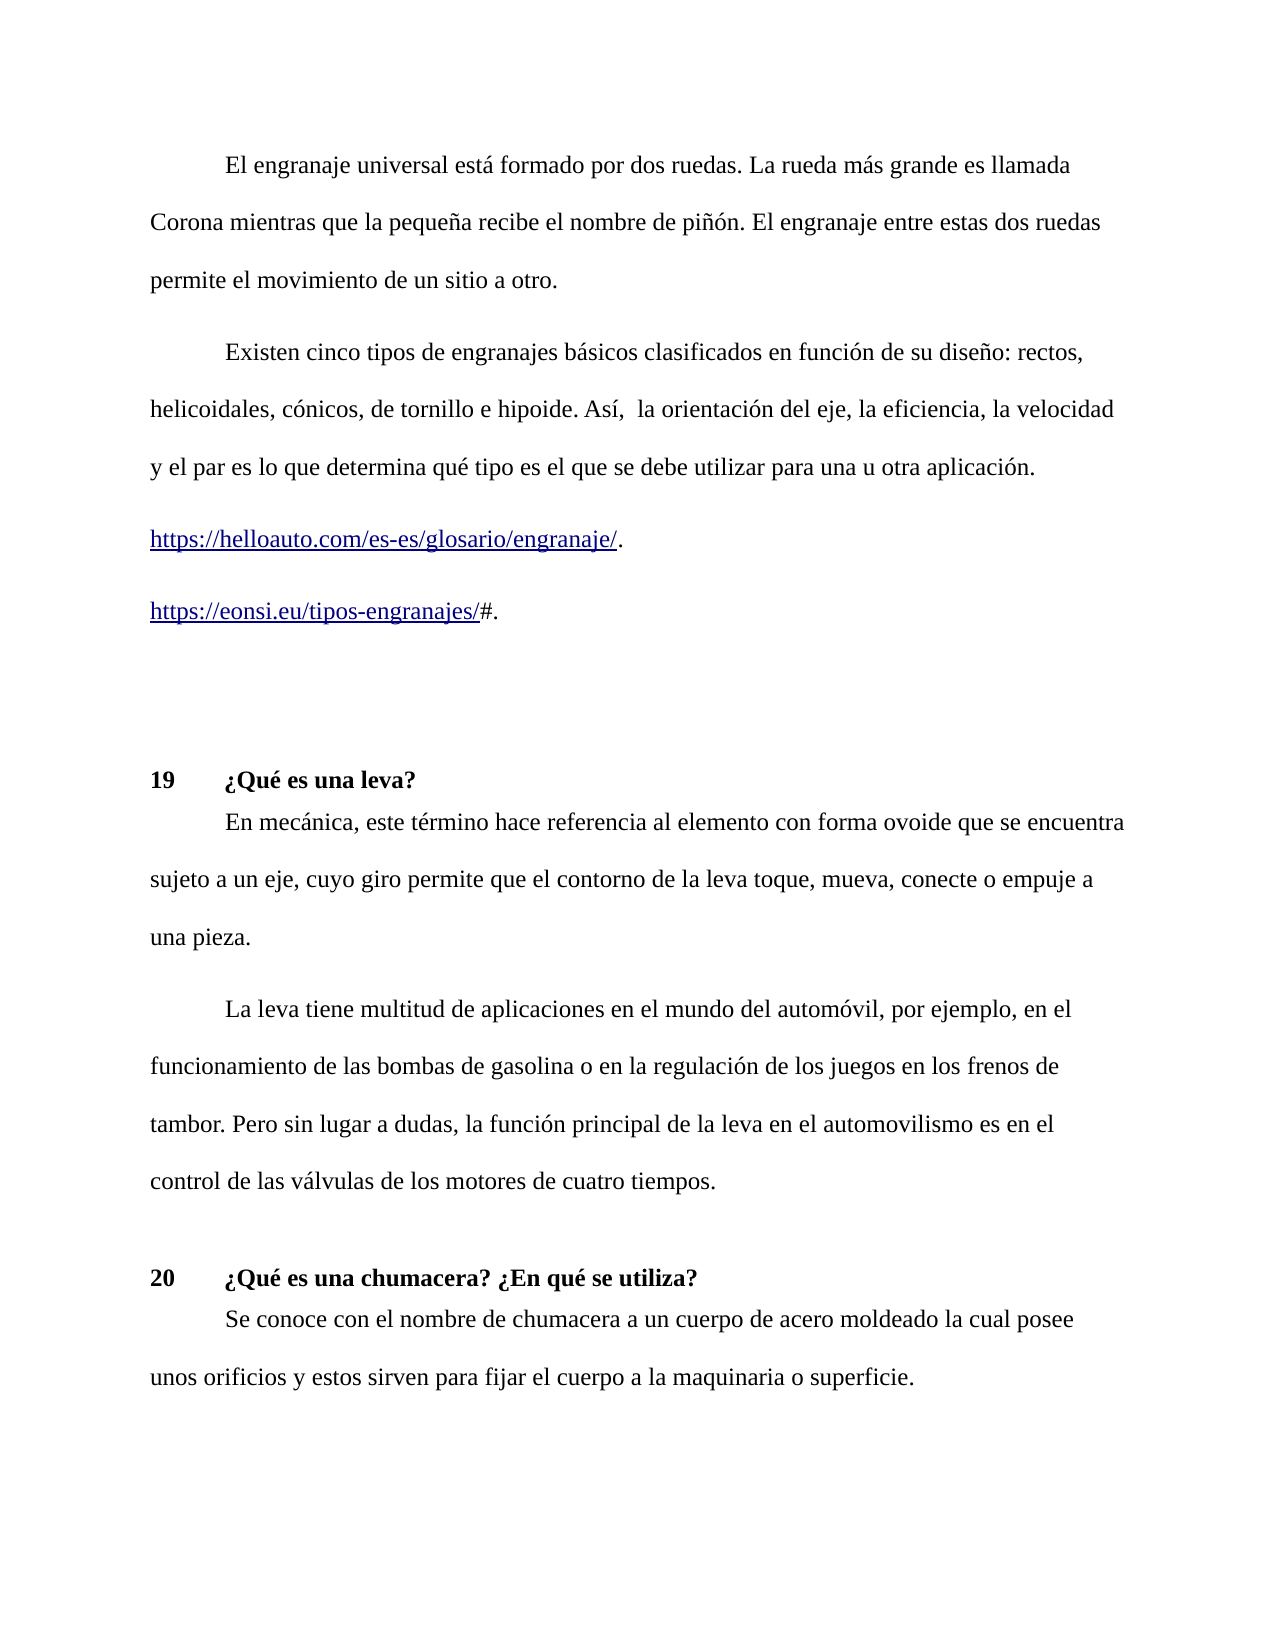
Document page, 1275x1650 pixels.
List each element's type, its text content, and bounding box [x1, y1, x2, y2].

subtitle ¿Qué es una chumacera? ¿En qué se utiliza? [150, 1263, 1125, 1292]
text En mecánica, este término hace referencia al elemento con forma ovoide que se encuentra sujeto a un eje, cuyo giro permite que el contorno de la leva toque, mueva, conecte o empuje a una pieza. [150, 807, 1125, 950]
text Se conoce con el nombre de chumacera a un cuerpo de acero moldeado la cual posee unos orificios y estos sirven para fijar el cuerpo a la maquinaria o superficie. [150, 1304, 1125, 1391]
text El engranaje universal está formado por dos ruedas. La rueda más grande es llamada Corona mientras que la pequeña recibe el nombre de piñón. El engranaje entre estas dos ruedas permite el movimiento de un sitio a otro. [150, 150, 1125, 294]
text https://eonsi.eu/tipos-engranajes/#. [150, 596, 1125, 625]
subtitle ¿Qué es una leva? [150, 765, 1125, 794]
text La leva tiene multitud de aplicaciones en el mundo del automóvil, por ejemplo, en el funcionamiento de las bombas de gasolina o en la regulación de los juegos en los frenos de tambor. Pero sin lugar a dudas, la función principal de la leva en el automovilismo es en el control de las válvulas de los motores de cuatro tiempos. [150, 994, 1125, 1195]
text Existen cinco tipos de engranajes básicos clasificados en función de su diseño: rectos, helicoidales, cónicos, de tornillo e hipoide. Así, la orientación del eje, la eficiencia, la velocidad y el par es lo que determina qué tipo es el que se debe utilizar para una u otra aplicación. [150, 337, 1125, 481]
text https://helloauto.com/es-es/glosario/engranaje/. [150, 524, 1125, 553]
